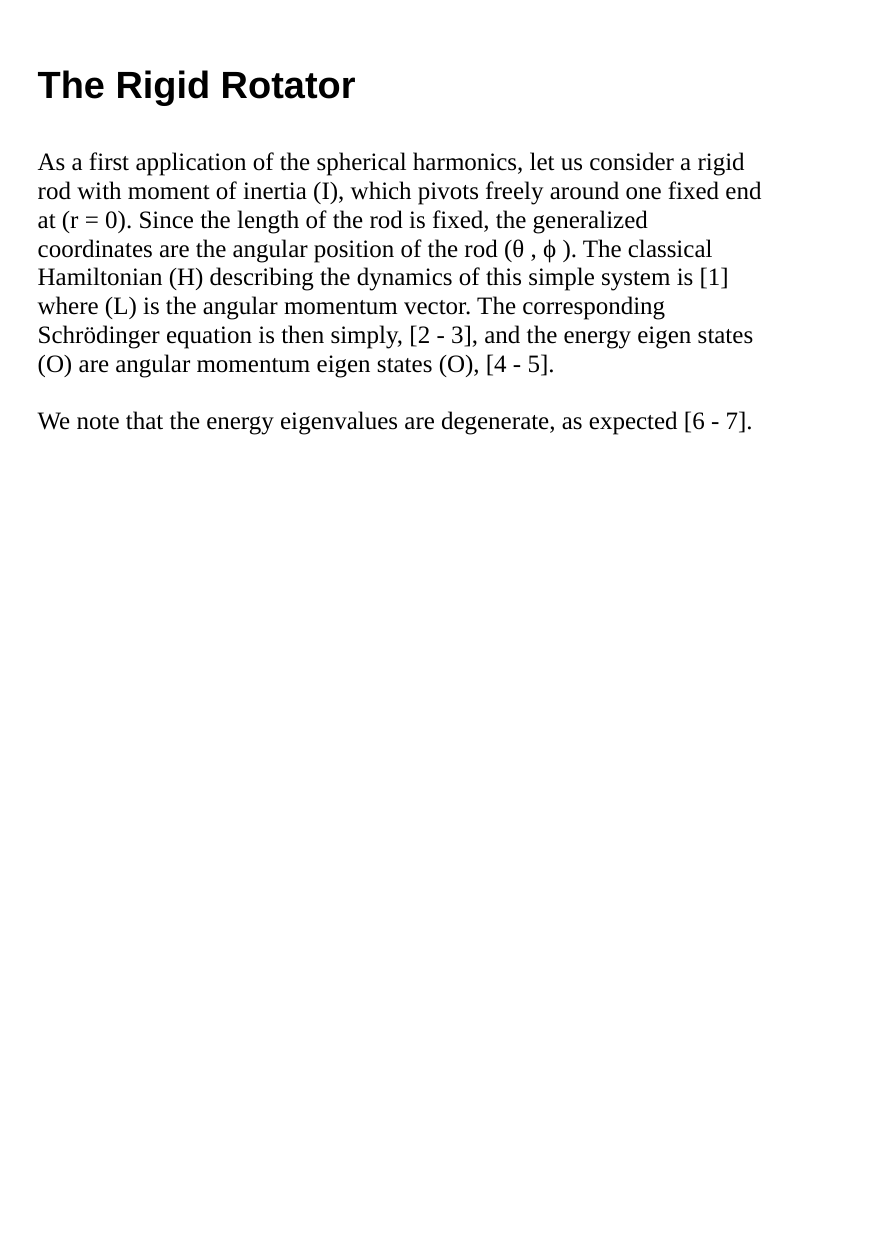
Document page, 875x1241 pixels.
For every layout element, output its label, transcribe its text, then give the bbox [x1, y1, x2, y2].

text As a first application of the spherical harmonics, let us consider a rigid rod with moment of inertia (I), which pivots freely around one fixed end at (r = 0). Since the length of the rod is fixed, the generalized coordinates are the angular position of the rod (θ , ϕ ). The classical Hamiltonian (H) describing the dynamics of this simple system is [1] where (L) is the angular momentum vector. The corresponding Schrödinger equation is then simply, [2 - 3], and the energy eigen states (O) are angular momentum eigen states (O), [4 - 5]. [37, 147, 762, 377]
text We note that the energy eigenvalues are degenerate, as expected [6 - 7]. [37, 406, 762, 435]
subtitle The Rigid Rotator [37, 62, 762, 106]
